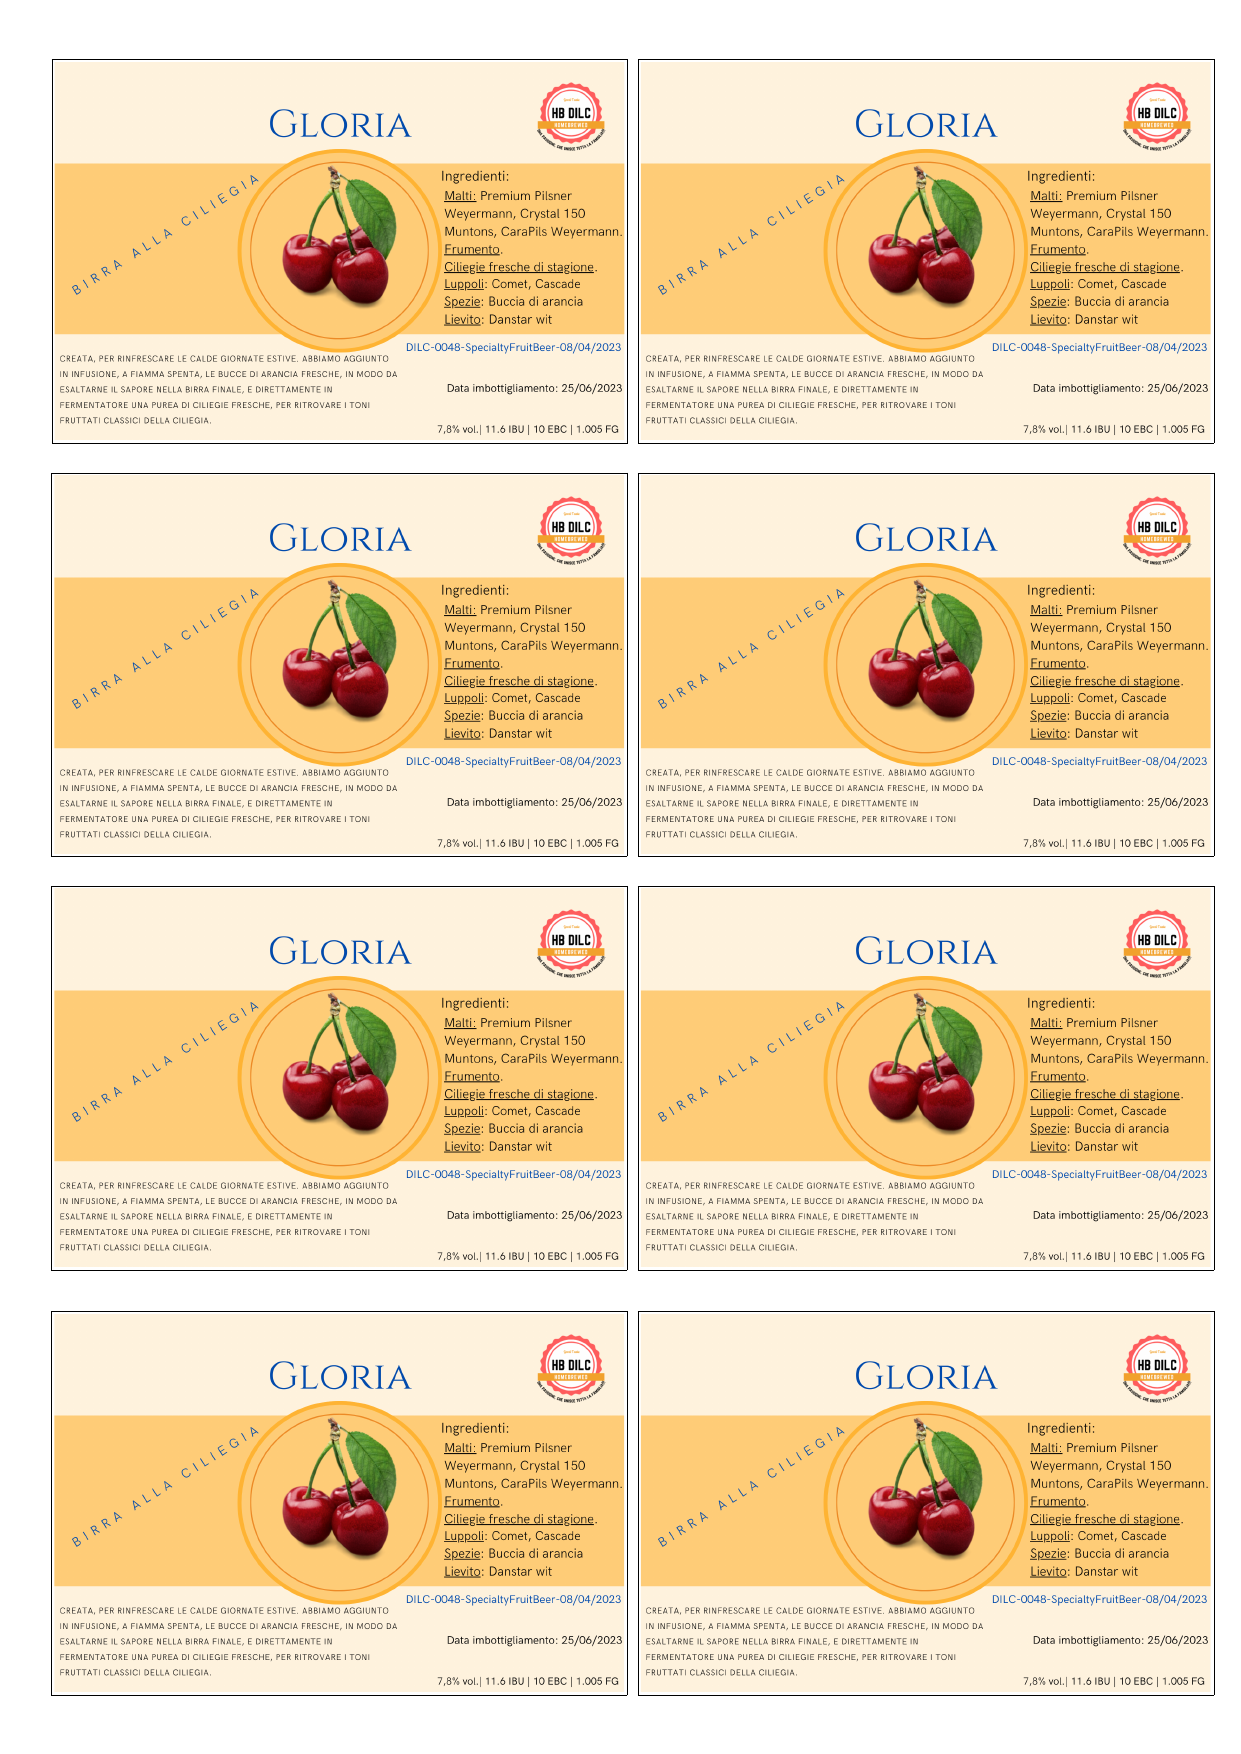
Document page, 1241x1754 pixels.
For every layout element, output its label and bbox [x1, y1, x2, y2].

picture [640, 62, 1211, 440]
picture [54, 888, 625, 1267]
picture [640, 1314, 1211, 1692]
picture [640, 888, 1211, 1267]
picture [54, 475, 625, 854]
picture [54, 1314, 625, 1692]
picture [54, 62, 625, 440]
picture [640, 475, 1211, 854]
